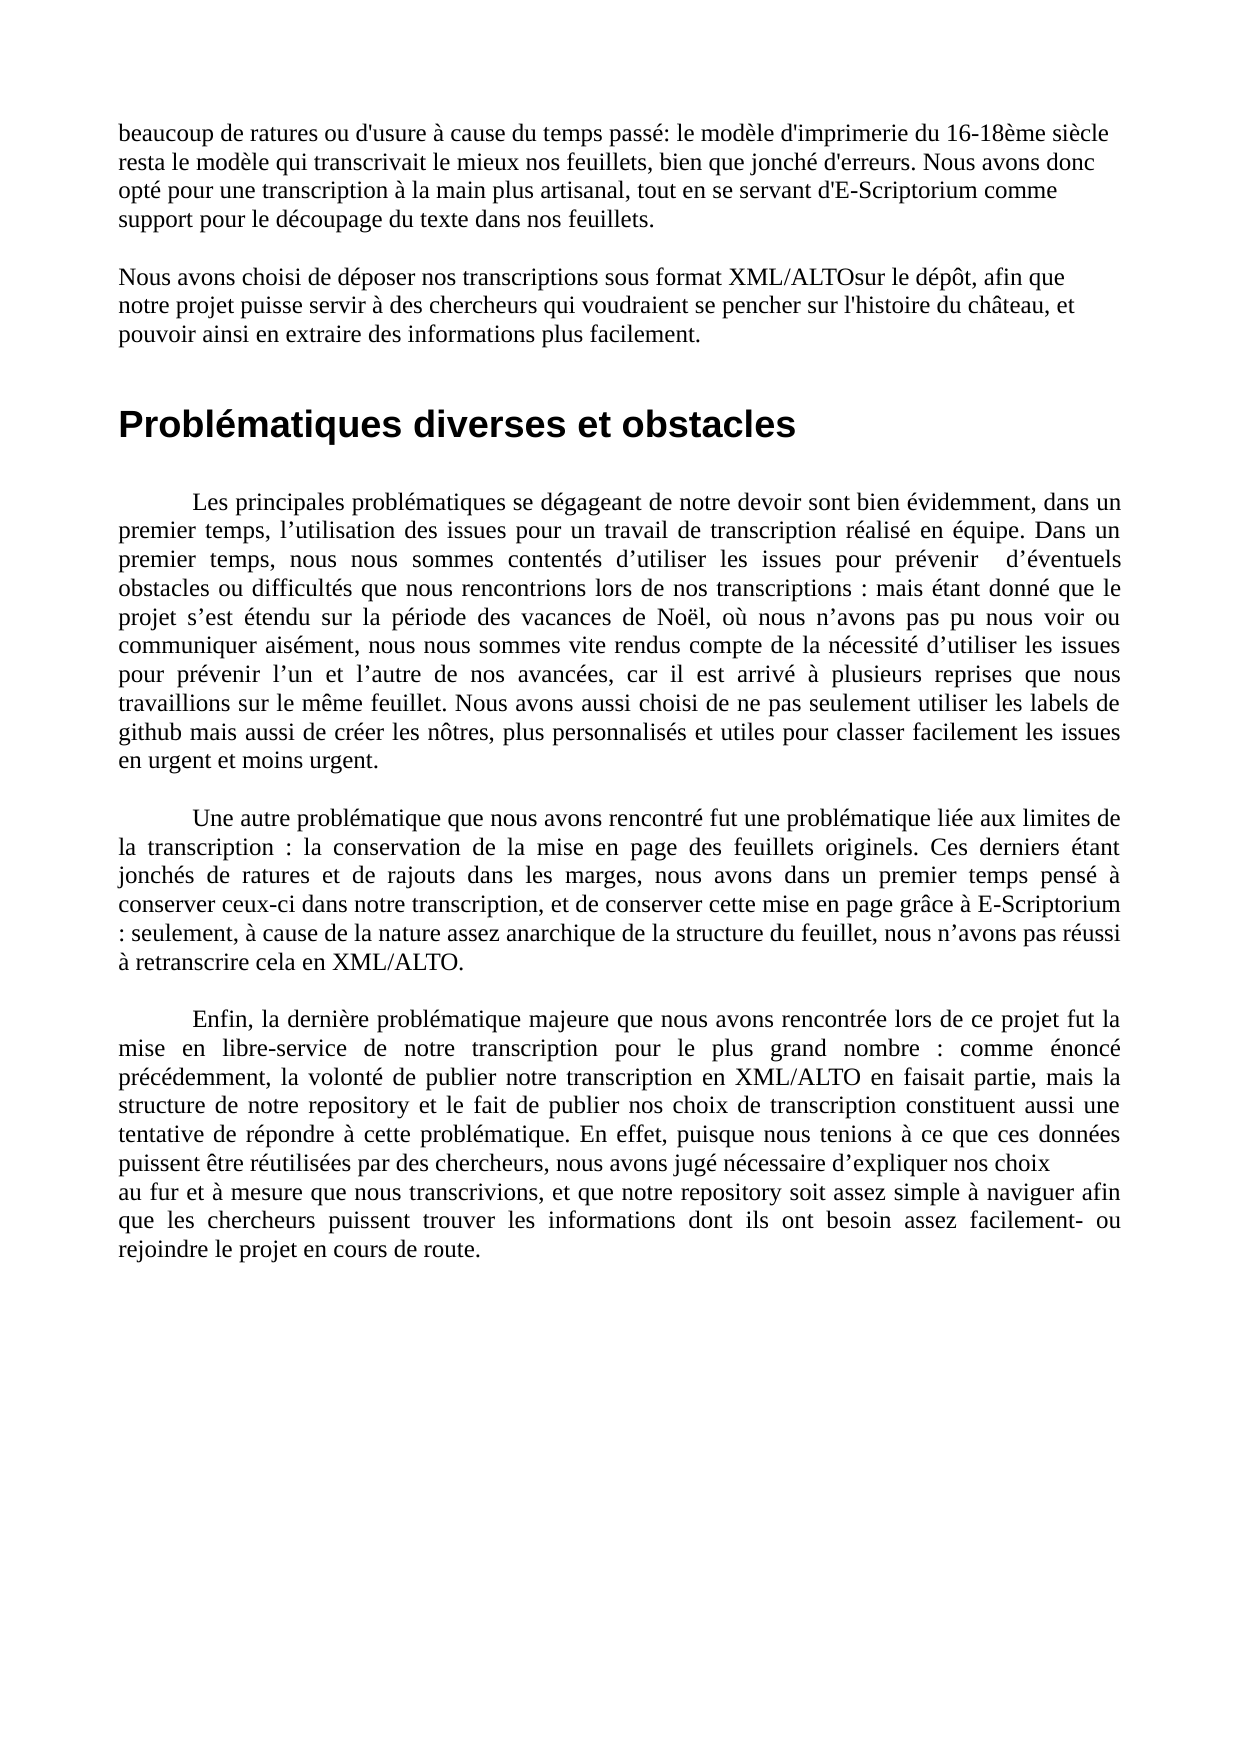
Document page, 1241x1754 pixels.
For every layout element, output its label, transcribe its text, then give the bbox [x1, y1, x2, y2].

text Nous avons choisi de déposer nos transcriptions sous format XML/ALTOsur le dépôt, afin que notre projet puisse servir à des chercheurs qui voudraient se pencher sur l'histoire du château, et pouvoir ainsi en extraire des informations plus facilement. [118, 262, 1122, 348]
text Enfin, la dernière problématique majeure que nous avons rencontrée lors de ce projet fut la mise en libre-service de notre transcription pour le plus grand nombre : comme énoncé précédemment, la volonté de publier notre transcription en XML/ALTO en faisait partie, mais la structure de notre repository et le fait de publier nos choix de transcription constituent aussi une tentative de répondre à cette problématique. En effet, puisque nous tenions à ce que ces données puissent être réutilisées par des chercheurs, nous avons jugé nécessaire d’expliquer nos choix [118, 1004, 1122, 1177]
subtitle Problématiques diverses et obstacles [118, 402, 1122, 446]
text beaucoup de ratures ou d'usure à cause du temps passé: le modèle d'imprimerie du 16-18ème siècle resta le modèle qui transcrivait le mieux nos feuillets, bien que jonché d'erreurs. Nous avons donc opté pour une transcription à la main plus artisanal, tout en se servant d'E-Scriptorium comme support pour le découpage du texte dans nos feuillets. [118, 118, 1122, 233]
text au fur et à mesure que nous transcrivions, et que notre repository soit assez simple à naviguer afin que les chercheurs puissent trouver les informations dont ils ont besoin assez facilement- ou rejoindre le projet en cours de route. [118, 1177, 1122, 1263]
text Une autre problématique que nous avons rencontré fut une problématique liée aux limites de la transcription : la conservation de la mise en page des feuillets originels. Ces derniers étant jonchés de ratures et de rajouts dans les marges, nous avons dans un premier temps pensé à conserver ceux-ci dans notre transcription, et de conserver cette mise en page grâce à E-Scriptorium : seulement, à cause de la nature assez anarchique de la structure du feuillet, nous n’avons pas réussi à retranscrire cela en XML/ALTO. [118, 803, 1122, 976]
text Les principales problématiques se dégageant de notre devoir sont bien évidemment, dans un premier temps, l’utilisation des issues pour un travail de transcription réalisé en équipe. Dans un premier temps, nous nous sommes contentés d’utiliser les issues pour prévenir d’éventuels obstacles ou difficultés que nous rencontrions lors de nos transcriptions : mais étant donné que le projet s’est étendu sur la période des vacances de Noël, où nous n’avons pas pu nous voir ou communiquer aisément, nous nous sommes vite rendus compte de la nécessité d’utiliser les issues pour prévenir l’un et l’autre de nos avancées, car il est arrivé à plusieurs reprises que nous travaillions sur le même feuillet. Nous avons aussi choisi de ne pas seulement utiliser les labels de github mais aussi de créer les nôtres, plus personnalisés et utiles pour classer facilement les issues en urgent et moins urgent. [118, 487, 1122, 774]
